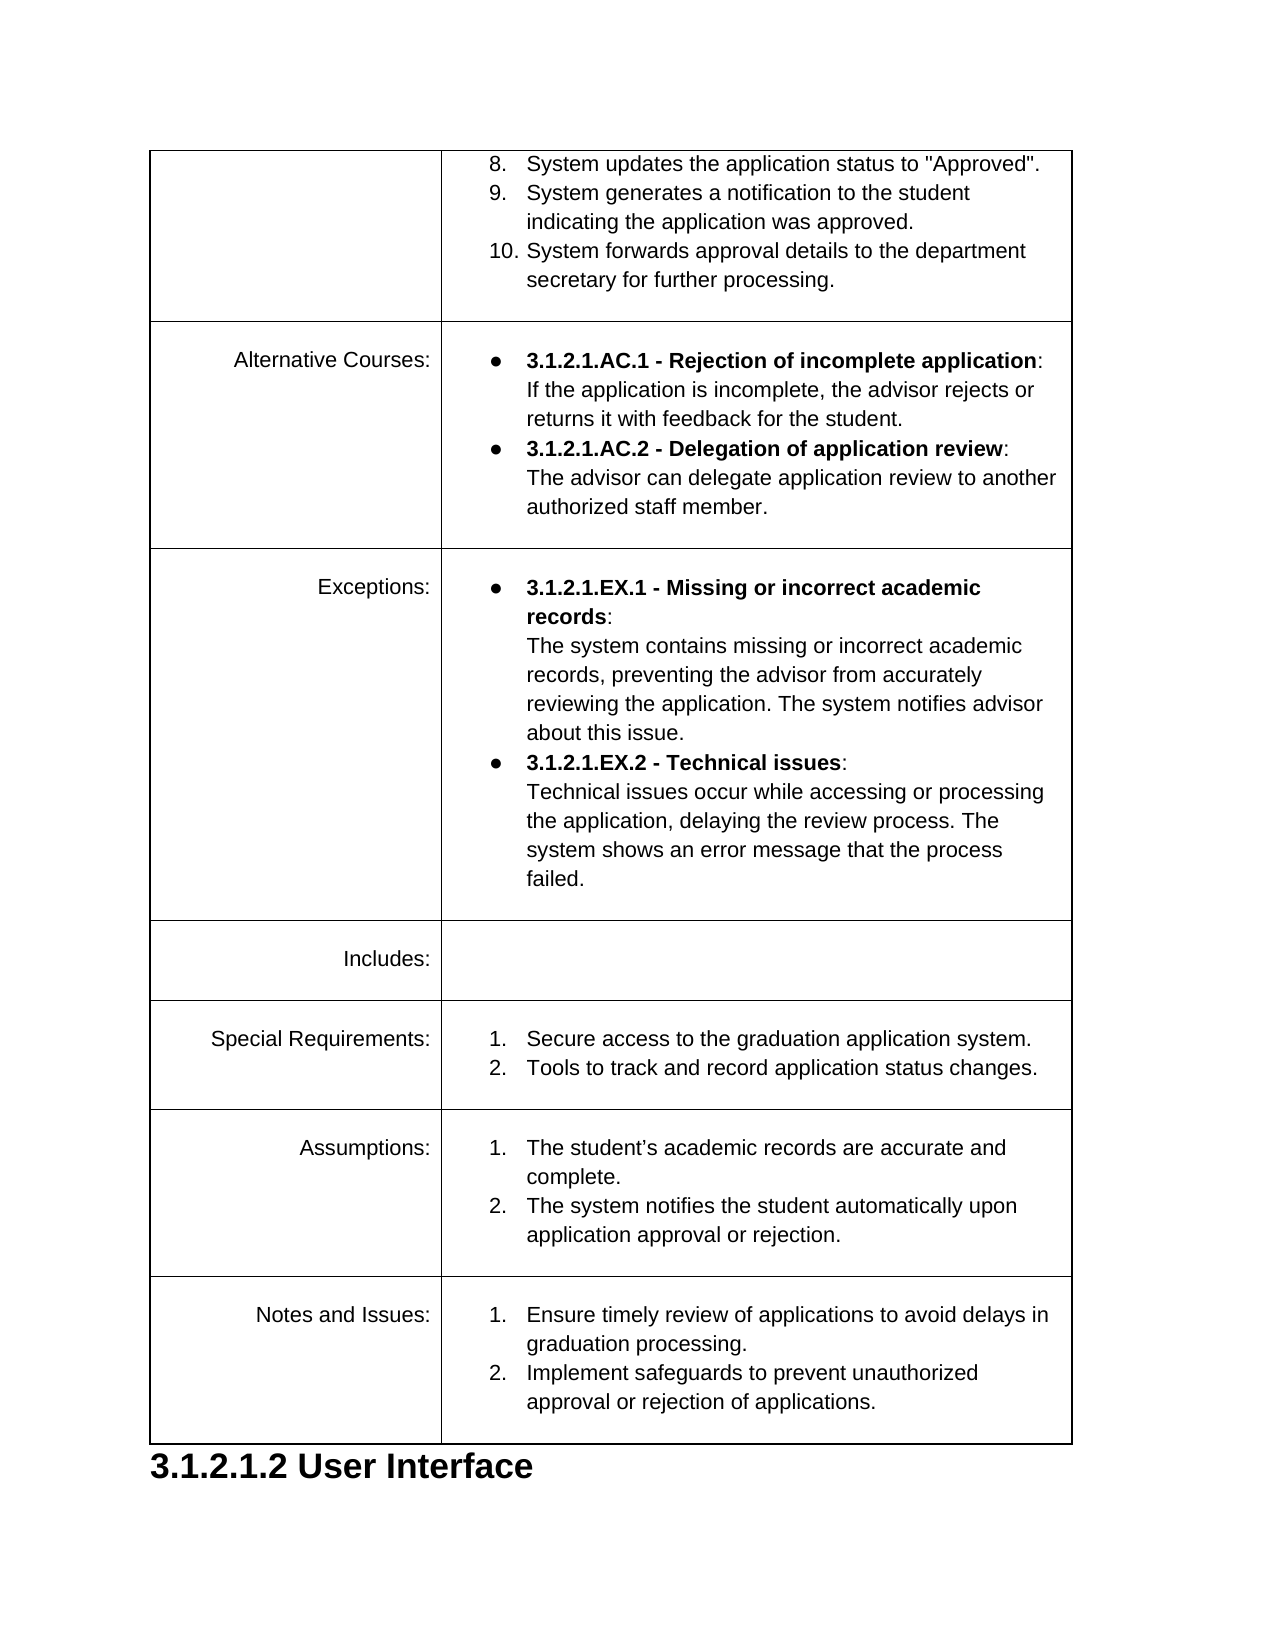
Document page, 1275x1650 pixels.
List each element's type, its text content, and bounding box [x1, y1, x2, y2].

table_cell Special Requirements: [151, 1001, 441, 1109]
table_cell Alternative Courses: [151, 322, 441, 548]
table_cell Advisor accesses "Pending Graduation Reviews" dashboard. System displays a list of submitted applications requiring review. Advisor selects a student application to review. System displays: Student's complete transcript. Program requirement checklist. GPA calculations by category. Outstanding requirements. Previous academic warnings/issues. Advisor reviews each requirement: Core course completion. Elective requirements. Credit hour totals. GPA thresholds. Internship/practical requirements. Advisor verifies all academic and administrative requirements are met. Advisor approves the graduation application. System updates the application status to "Approved". System generates a notification to the student indicating the application was approved. System forwards approval details to the department secretary for further processing. [442, 151, 1071, 321]
table_cell Exceptions: [151, 549, 441, 920]
table_cell [442, 921, 1071, 1000]
table_cell Includes: [151, 921, 441, 1000]
table_cell Secure access to the graduation application system. Tools to track and record application status changes. [442, 1001, 1071, 1109]
subtitle 3.1.2.1.2 User Interface [150, 1445, 1125, 1486]
table_cell The student’s academic records are accurate and complete. The system notifies the student automatically upon application approval or rejection. [442, 1110, 1071, 1276]
table_cell 3.1.2.1.AC.1 - Rejection of incomplete application: If the application is incomplete, the advisor rejects or returns it with feedback for the student. 3.1.2.1.AC.2 - Delegation of application review: The advisor can delegate application review to another authorized staff member. [442, 322, 1071, 548]
table_cell Assumptions: [151, 1110, 441, 1276]
table_cell Notes and Issues: [151, 1277, 441, 1443]
table_cell [151, 151, 441, 321]
table_cell 3.1.2.1.EX.1 - Missing or incorrect academic records: The system contains missing or incorrect academic records, preventing the advisor from accurately reviewing the application. The system notifies advisor about this issue. 3.1.2.1.EX.2 - Technical issues: Technical issues occur while accessing or processing the application, delaying the review process. The system shows an error message that the process failed. [442, 549, 1071, 920]
table_cell Ensure timely review of applications to avoid delays in graduation processing. Implement safeguards to prevent unauthorized approval or rejection of applications. [442, 1277, 1071, 1443]
